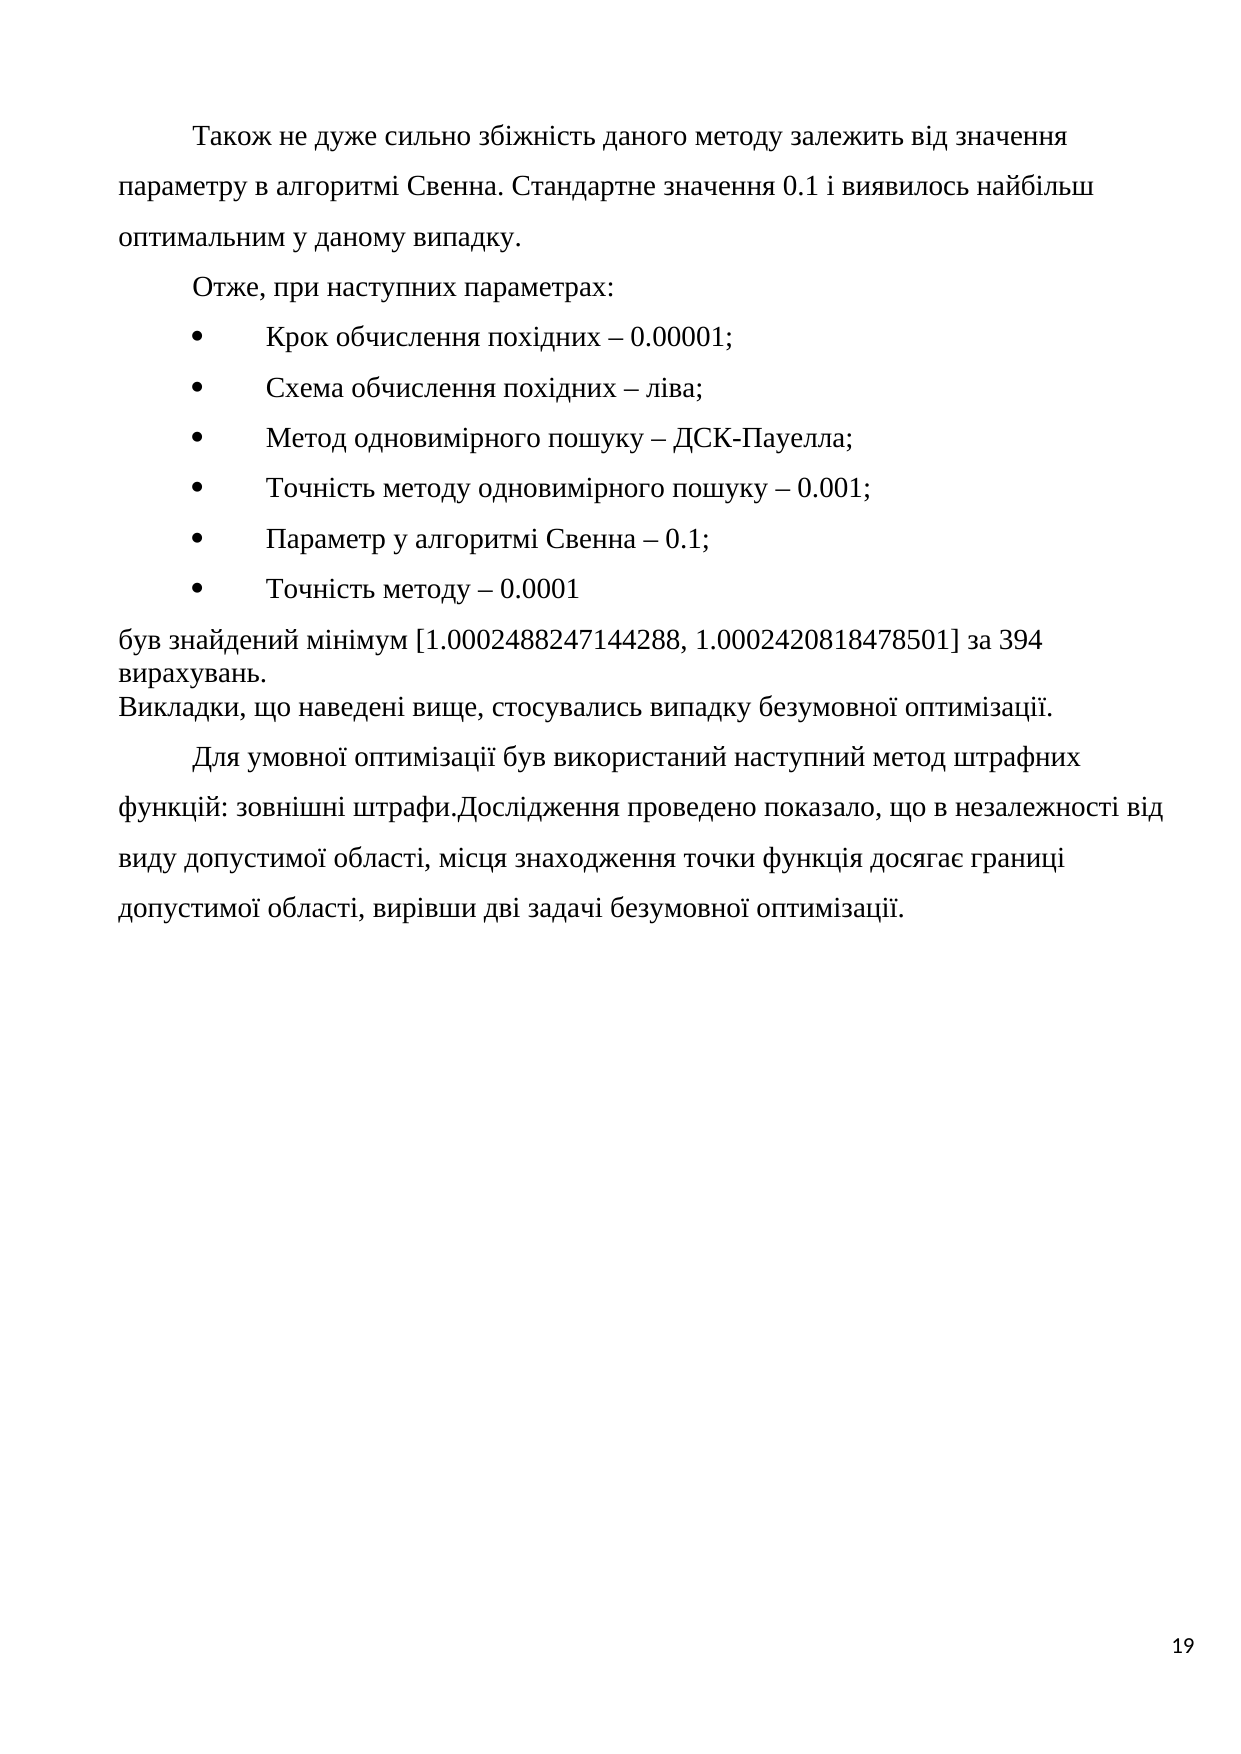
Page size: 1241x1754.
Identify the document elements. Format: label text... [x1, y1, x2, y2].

list Також не дуже сильно збіжність даного методу залежить від значення параметру в алгоритмі Свенна. Стандартне значення 0.1 і виявилось найбільш оптимальним у даному випадку. [118, 118, 1181, 252]
list Схема обчислення похідних – ліва; [118, 370, 1181, 403]
text Викладки, що наведені вище, стосувались випадку безумовної оптимізації. [118, 689, 1181, 722]
text Для умовної оптимізації був використаний наступний метод штрафних функцій: зовнішні штрафи.Дослідження проведено показало, що в незалежності від виду допустимої області, місця знаходження точки функція досягає границі допустимої області, вирівши дві задачі безумовної оптимізації. [118, 739, 1181, 924]
list Метод одновимірного пошуку – ДСК-Пауелла; [118, 420, 1181, 454]
list Отже, при наступних параметрах: [118, 269, 1181, 303]
list Крок обчислення похідних – 0.00001; [118, 319, 1181, 353]
text був знайдений мінімум [1.0002488247144288, 1.0002420818478501] за 394 вирахувань. [118, 622, 1181, 689]
list Параметр у алгоритмі Свенна – 0.1; [118, 521, 1181, 555]
list Точність методу – 0.0001 [118, 571, 1181, 605]
list Точність методу одновимірного пошуку – 0.001; [118, 471, 1181, 504]
